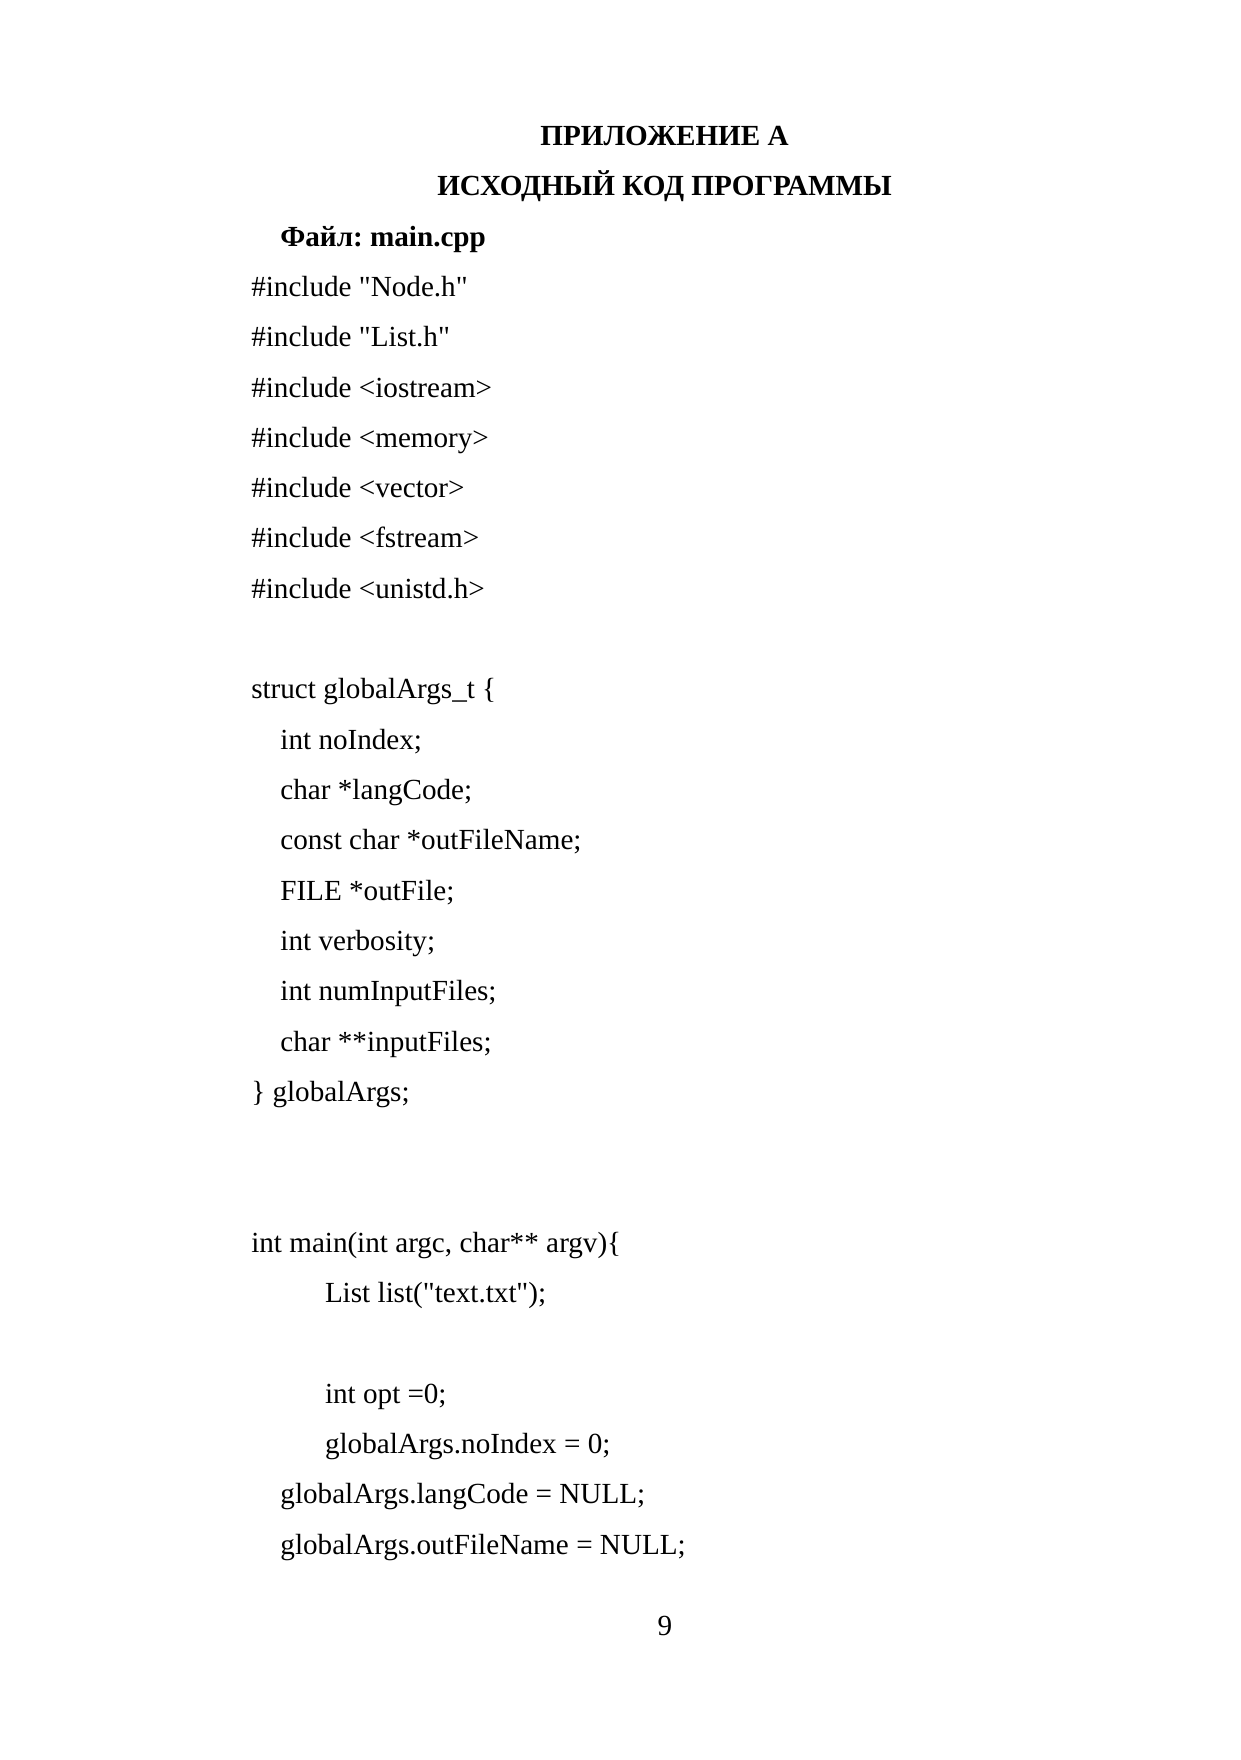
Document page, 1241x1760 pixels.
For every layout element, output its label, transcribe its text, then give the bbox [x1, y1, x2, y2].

text globalArgs.noIndex = 0; [177, 1426, 1152, 1460]
text struct globalArgs_t { [177, 672, 1152, 705]
text int numInputFiles; [177, 973, 1152, 1007]
text #include <fstream> [177, 521, 1152, 554]
subtitle Приложение А Исходный код программы [177, 118, 1152, 202]
text #include "List.h" [177, 319, 1152, 353]
text char **inputFiles; [177, 1024, 1152, 1057]
text #include <memory> [177, 420, 1152, 453]
text Файл: main.cpp [177, 219, 1152, 252]
text #include <vector> [177, 470, 1152, 504]
text globalArgs.langCode = NULL; [177, 1477, 1152, 1510]
text #include "Node.h" [177, 269, 1152, 303]
text globalArgs.outFileName = NULL; [177, 1527, 1152, 1560]
text int main(int argc, char** argv){ [177, 1225, 1152, 1258]
text FILE *outFile; [177, 873, 1152, 906]
text int verbosity; [177, 923, 1152, 957]
text #include <iostream> [177, 370, 1152, 403]
text #include <unistd.h> [177, 571, 1152, 604]
text const char *outFileName; [177, 822, 1152, 856]
text char *langCode; [177, 772, 1152, 806]
text int noIndex; [177, 722, 1152, 755]
text int opt =0; [177, 1376, 1152, 1409]
text List list("text.txt"); [177, 1275, 1152, 1309]
text } globalArgs; [177, 1074, 1152, 1108]
